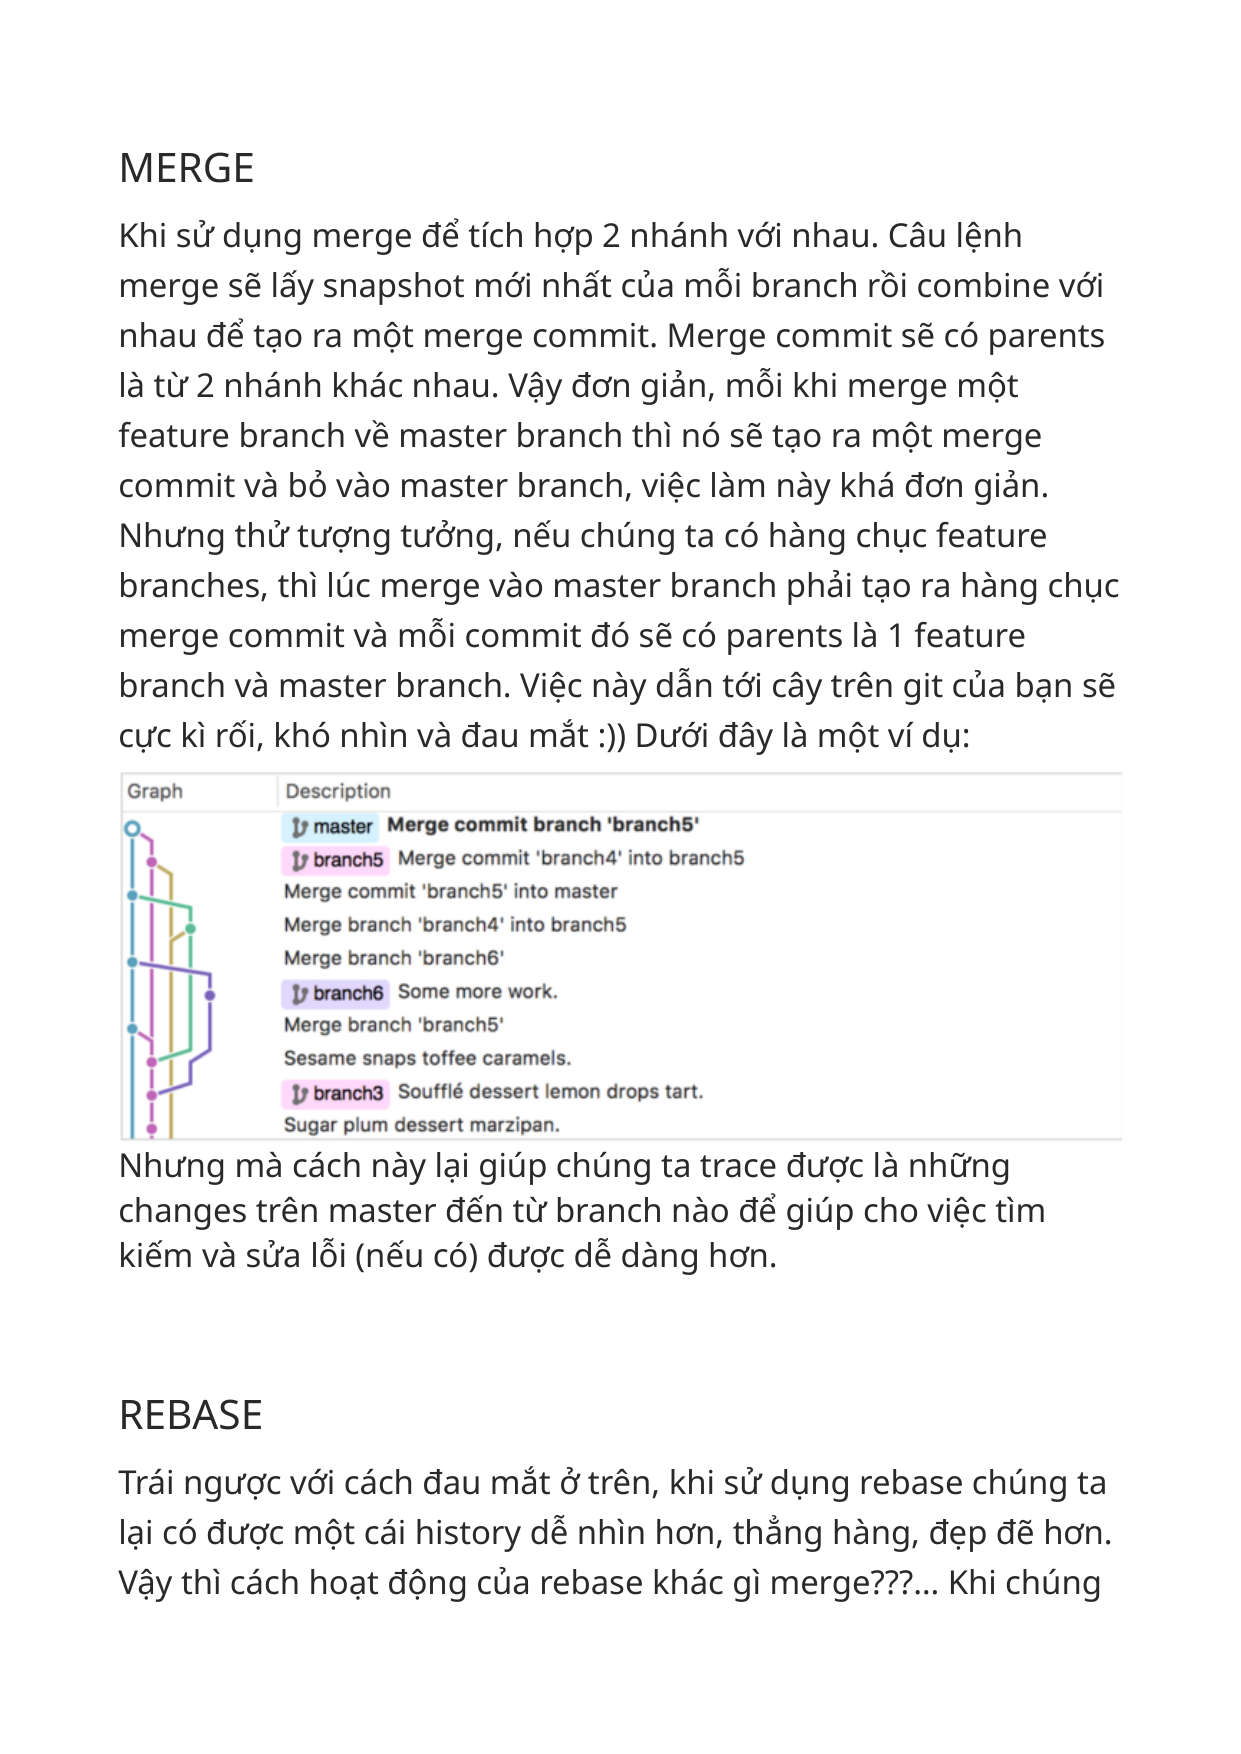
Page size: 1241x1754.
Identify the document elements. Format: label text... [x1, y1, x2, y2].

subtitle MERGE [118, 139, 1122, 194]
text Khi sử dụng merge để tích hợp 2 nhánh với nhau. Câu lệnh merge sẽ lấy snapshot mới nhất của mỗi branch rồi combine với nhau để tạo ra một merge commit. Merge commit sẽ có parents là từ 2 nhánh khác nhau. Vậy đơn giản, mỗi khi merge một feature branch về master branch thì nó sẽ tạo ra một merge commit và bỏ vào master branch, việc làm này khá đơn giản. Nhưng thử tượng tưởng, nếu chúng ta có hàng chục feature branches, thì lúc merge vào master branch phải tạo ra hàng chục merge commit và mỗi commit đó sẽ có parents là 1 feature branch và master branch. Việc này dẫn tới cây trên git của bạn sẽ cực kì rối, khó nhìn và đau mắt :)) Dưới đây là một ví dụ: [118, 207, 1122, 757]
picture [118, 771, 1123, 1143]
subtitle REBASE [118, 1386, 1122, 1442]
text Nhưng mà cách này lại giúp chúng ta trace được là những changes trên master đến từ branch nào để giúp cho việc tìm kiếm và sửa lỗi (nếu có) được dễ dàng hơn. [118, 1143, 1122, 1277]
text Trái ngược với cách đau mắt ở trên, khi sử dụng rebase chúng ta lại có được một cái history dễ nhìn hơn, thẳng hàng, đẹp đẽ hơn. Vậy thì cách hoạt động của rebase khác gì merge???… Khi chúng [118, 1454, 1122, 1604]
